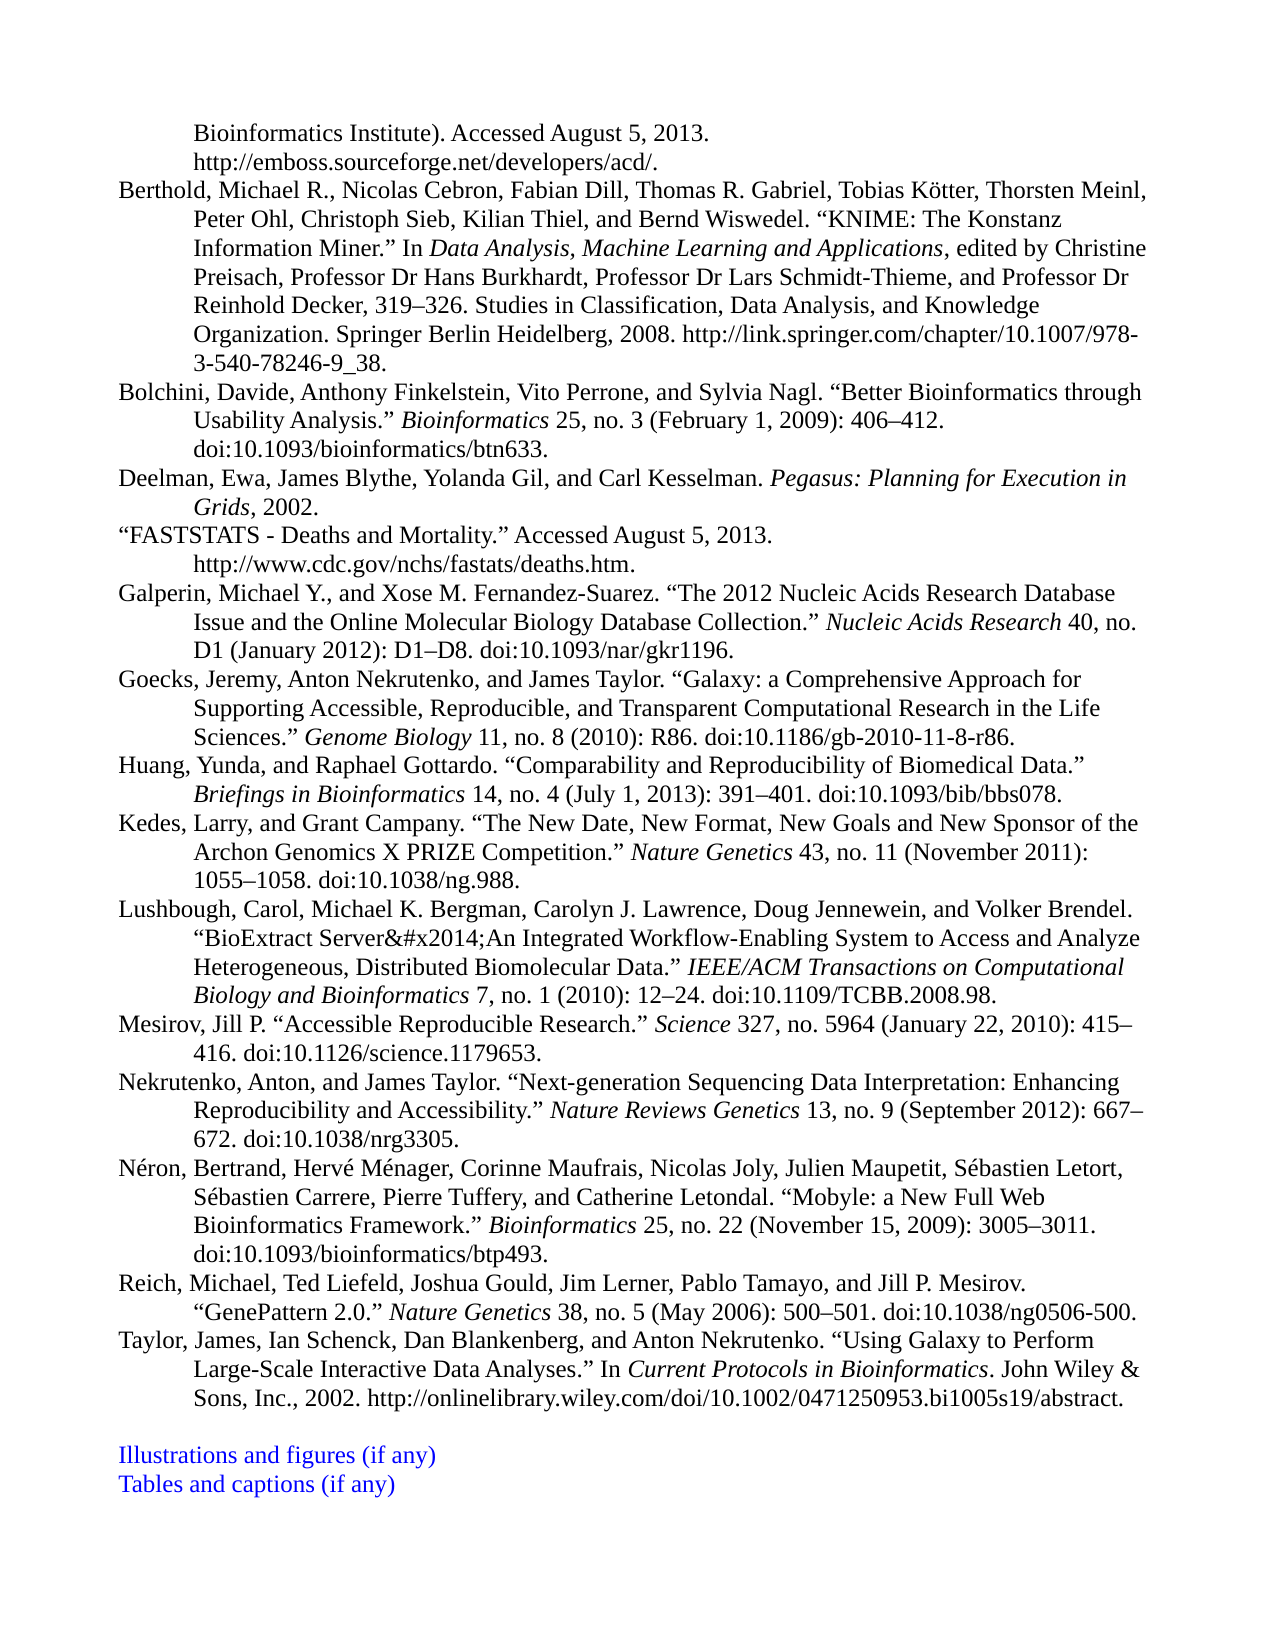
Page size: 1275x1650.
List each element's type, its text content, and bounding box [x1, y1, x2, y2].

text Bolchini, Davide, Anthony Finkelstein, Vito Perrone, and Sylvia Nagl. “Better Bioinformatics through Usability Analysis.” Bioinformatics 25, no. 3 (February 1, 2009): 406–412. doi:10.1093/bioinformatics/btn633. [118, 377, 1157, 463]
text Deelman, Ewa, James Blythe, Yolanda Gil, and Carl Kesselman. Pegasus: Planning for Execution in Grids, 2002. [118, 463, 1157, 521]
text Galperin, Michael Y., and Xose M. Fernandez-Suarez. “The 2012 Nucleic Acids Research Database Issue and the Online Molecular Biology Database Collection.” Nucleic Acids Research 40, no. D1 (January 2012): D1–D8. doi:10.1093/nar/gkr1196. [118, 578, 1157, 664]
text Huang, Yunda, and Raphael Gottardo. “Comparability and Reproducibility of Biomedical Data.” Briefings in Bioinformatics 14, no. 4 (July 1, 2013): 391–401. doi:10.1093/bib/bbs078. [118, 751, 1157, 808]
text Illustrations and figures (if any) [118, 1441, 1157, 1469]
text Néron, Bertrand, Hervé Ménager, Corinne Maufrais, Nicolas Joly, Julien Maupetit, Sébastien Letort, Sébastien Carrere, Pierre Tuffery, and Catherine Letondal. “Mobyle: a New Full Web Bioinformatics Framework.” Bioinformatics 25, no. 22 (November 15, 2009): 3005–3011. doi:10.1093/bioinformatics/btp493. [118, 1153, 1157, 1268]
text Reich, Michael, Ted Liefeld, Joshua Gould, Jim Lerner, Pablo Tamayo, and Jill P. Mesirov. “GenePattern 2.0.” Nature Genetics 38, no. 5 (May 2006): 500–501. doi:10.1038/ng0506-500. [118, 1268, 1157, 1326]
text Berthold, Michael R., Nicolas Cebron, Fabian Dill, Thomas R. Gabriel, Tobias Kötter, Thorsten Meinl, Peter Ohl, Christoph Sieb, Kilian Thiel, and Bernd Wiswedel. “KNIME: The Konstanz Information Miner.” In Data Analysis, Machine Learning and Applications, edited by Christine Preisach, Professor Dr Hans Burkhardt, Professor Dr Lars Schmidt-Thieme, and Professor Dr Reinhold Decker, 319–326. Studies in Classification, Data Analysis, and Knowledge Organization. Springer Berlin Heidelberg, 2008. http://link.springer.com/chapter/10.1007/978-3-540-78246-9_38. [118, 176, 1157, 377]
text Taylor, James, Ian Schenck, Dan Blankenberg, and Anton Nekrutenko. “Using Galaxy to Perform Large-Scale Interactive Data Analyses.” In Current Protocols in Bioinformatics. John Wiley & Sons, Inc., 2002. http://onlinelibrary.wiley.com/doi/10.1002/0471250953.bi1005s19/abstract. [118, 1326, 1157, 1412]
text Nekrutenko, Anton, and James Taylor. “Next-generation Sequencing Data Interpretation: Enhancing Reproducibility and Accessibility.” Nature Reviews Genetics 13, no. 9 (September 2012): 667–672. doi:10.1038/nrg3305. [118, 1067, 1157, 1153]
text Kedes, Larry, and Grant Campany. “The New Date, New Format, New Goals and New Sponsor of the Archon Genomics X PRIZE Competition.” Nature Genetics 43, no. 11 (November 2011): 1055–1058. doi:10.1038/ng.988. [118, 808, 1157, 894]
text Mesirov, Jill P. “Accessible Reproducible Research.” Science 327, no. 5964 (January 22, 2010): 415–416. doi:10.1126/science.1179653. [118, 1009, 1157, 1067]
text Bioinformatics Institute). Accessed August 5, 2013. http://emboss.sourceforge.net/developers/acd/. [118, 118, 1157, 176]
text Lushbough, Carol, Michael K. Bergman, Carolyn J. Lawrence, Doug Jennewein, and Volker Brendel. “BioExtract Server&#x2014;An Integrated Workflow-Enabling System to Access and Analyze Heterogeneous, Distributed Biomolecular Data.” IEEE/ACM Transactions on Computational Biology and Bioinformatics 7, no. 1 (2010): 12–24. doi:10.1109/TCBB.2008.98. [118, 894, 1157, 1009]
text Goecks, Jeremy, Anton Nekrutenko, and James Taylor. “Galaxy: a Comprehensive Approach for Supporting Accessible, Reproducible, and Transparent Computational Research in the Life Sciences.” Genome Biology 11, no. 8 (2010): R86. doi:10.1186/gb-2010-11-8-r86. [118, 664, 1157, 751]
text Tables and captions (if any) [118, 1469, 1157, 1498]
text “FASTSTATS - Deaths and Mortality.” Accessed August 5, 2013. http://www.cdc.gov/nchs/fastats/deaths.htm. [118, 521, 1157, 578]
